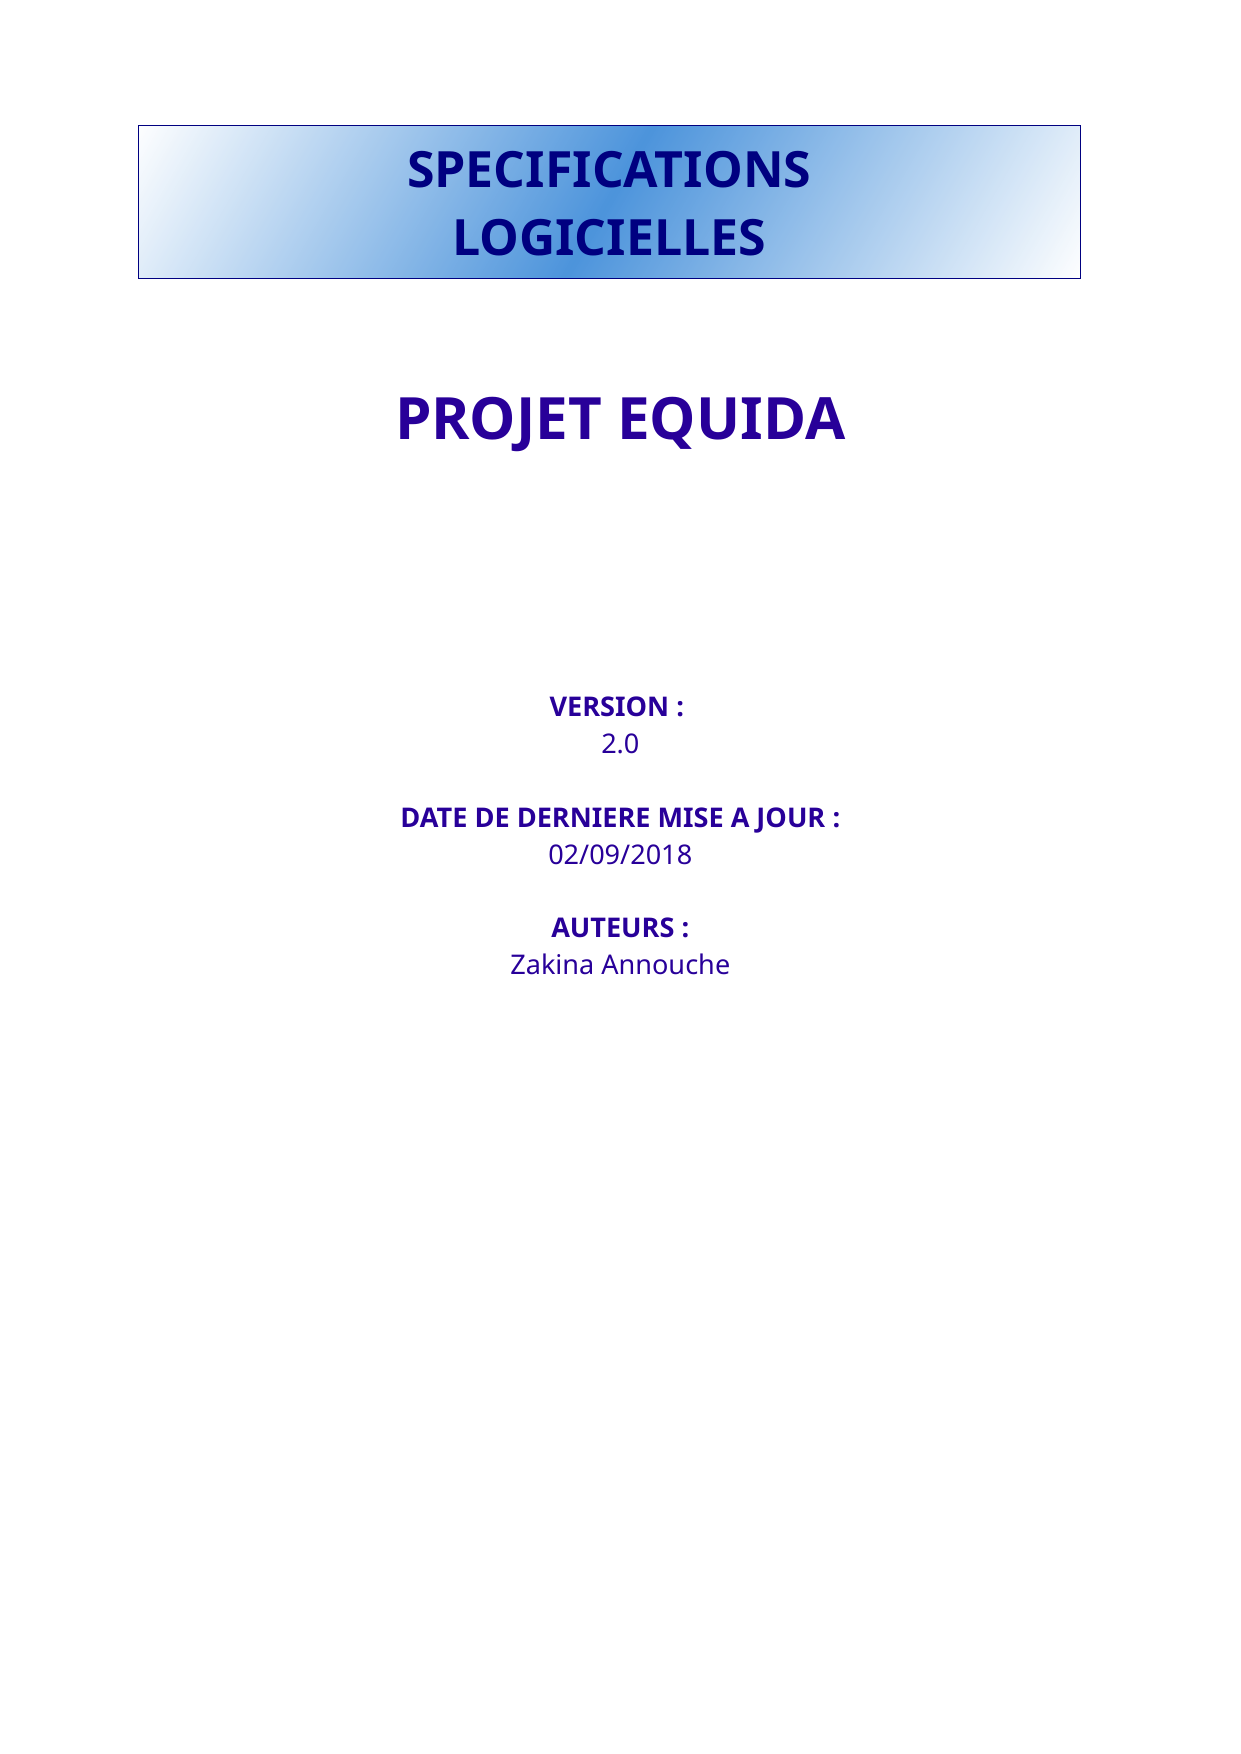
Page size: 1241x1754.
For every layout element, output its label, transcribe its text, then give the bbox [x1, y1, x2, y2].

text 2.0 [118, 724, 1122, 761]
text 02/09/2018 [118, 835, 1122, 872]
text PROJET EQUIDA [118, 377, 1122, 456]
text VERSION : [118, 688, 1122, 724]
text Zakina Annouche [118, 946, 1122, 983]
text AUTEURS : [118, 909, 1122, 946]
text DATE DE DERNIERE MISE A JOUR : [118, 798, 1122, 835]
